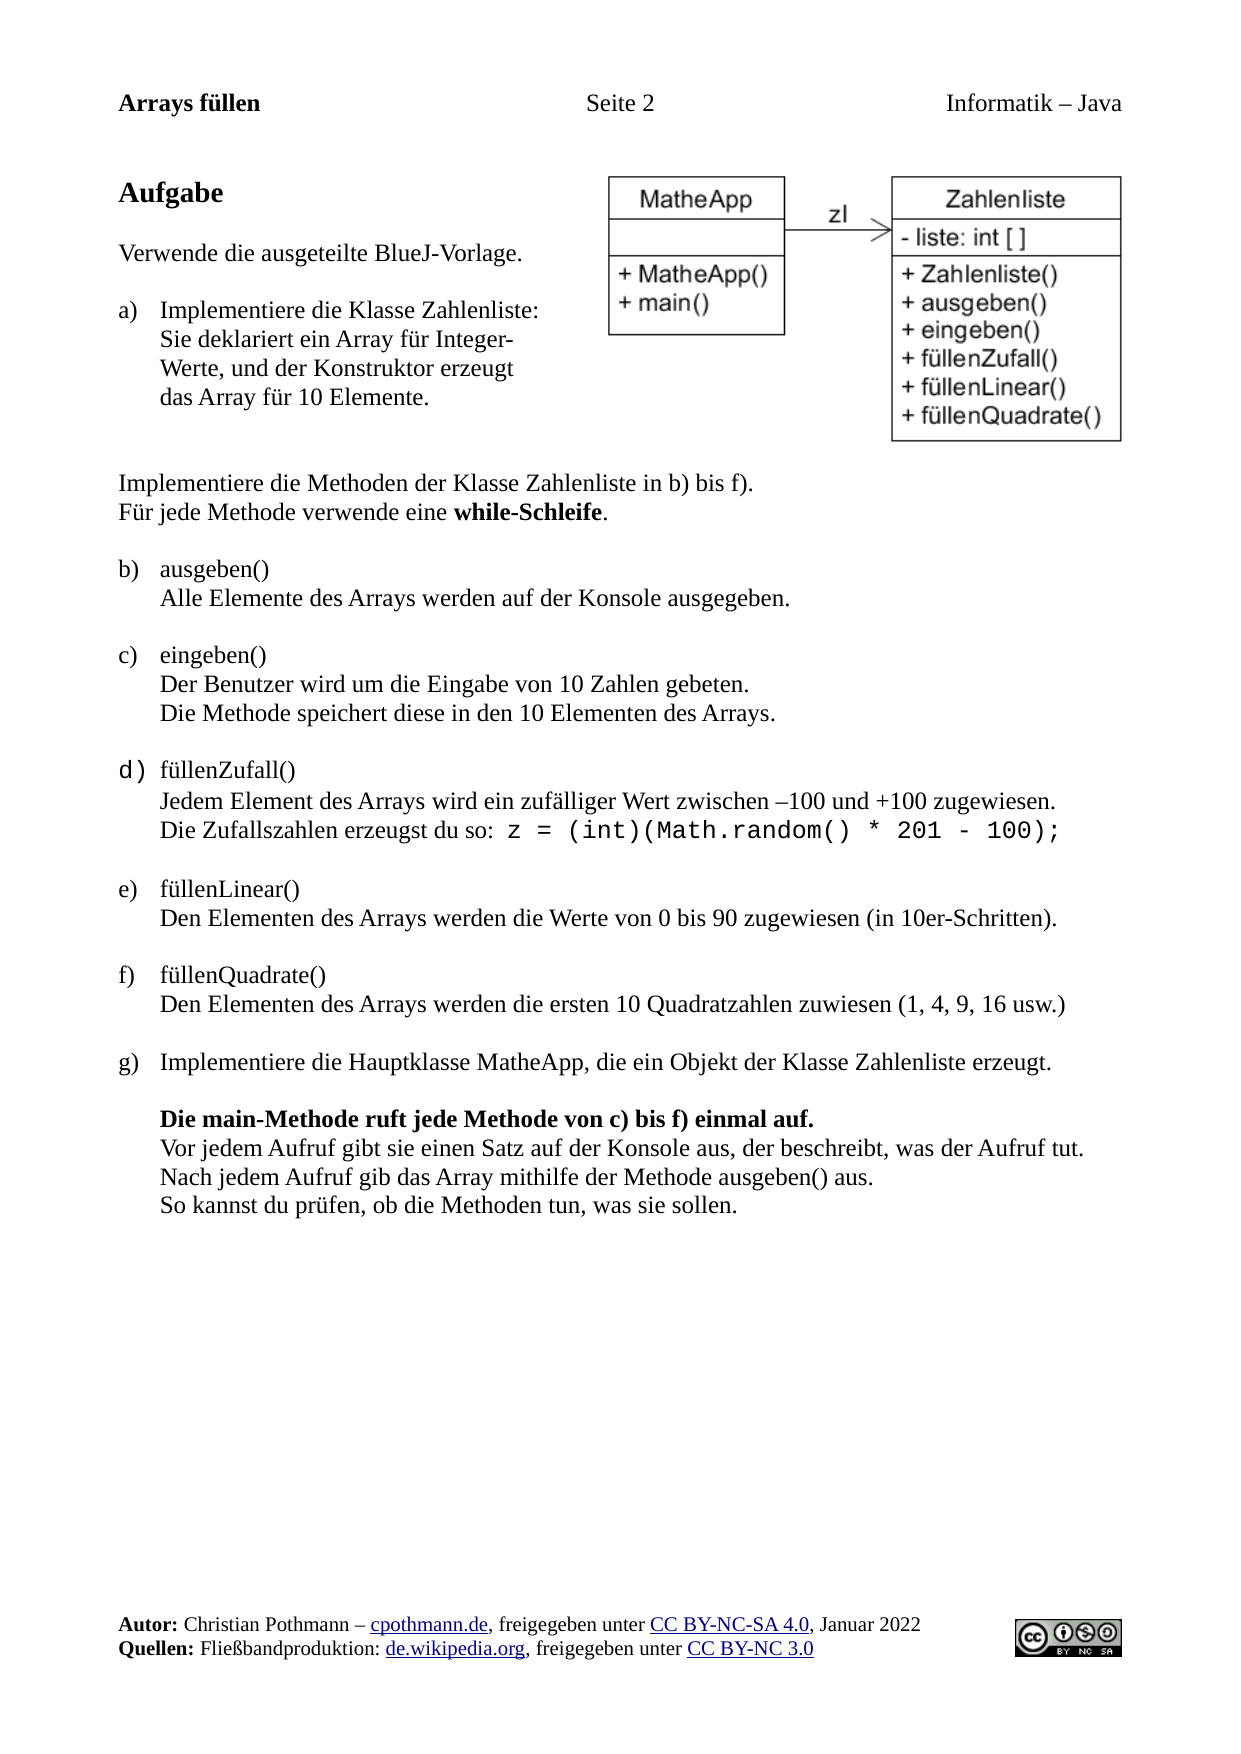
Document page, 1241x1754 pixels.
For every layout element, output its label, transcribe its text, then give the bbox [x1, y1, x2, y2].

text Autor: Christian Pothmann – cpothmann.de, freigegeben unter CC BY-NC-SA 4.0, Januar 2022 [118, 1612, 1122, 1636]
list eingeben() Der Benutzer wird um die Eingabe von 10 Zahlen gebeten. Die Methode speichert diese in den 10 Elementen des Arrays. [118, 640, 1122, 727]
text Verwende die ausgeteilte BlueJ-Vorlage. [118, 238, 607, 267]
list Sie deklariert ein Array für Integer-Werte, und der Konstruktor erzeugt das Array für 10 Elemente. [118, 324, 607, 410]
list Implementiere die Klasse Zahlenliste: [118, 295, 607, 324]
list ausgeben() Alle Elemente des Arrays werden auf der Konsole ausgegeben. [118, 554, 1122, 612]
list füllenZufall() Jedem Element des Arrays wird ein zufälliger Wert zwischen –100 und +100 zugewiesen. Die Zufallszahlen erzeugst du so: z = (int)(Math.random() * 201 - 100); [118, 755, 1122, 846]
list Implementiere die Hauptklasse MatheApp, die ein Objekt der Klasse Zahlenliste erzeugt. Die main-Methode ruft jede Methode von c) bis f) einmal auf. Vor jedem Aufruf gibt sie einen Satz auf der Konsole aus, der beschreibt, was der Aufruf tut. Nach jedem Aufruf gib das Array mithilfe der Methode ausgeben() aus. So kannst du prüfen, ob die Methoden tun, was sie sollen. [118, 1047, 1122, 1219]
text Quellen: Fließbandproduktion: de.wikipedia.org, freigegeben unter CC BY-NC 3.0 [118, 1636, 1122, 1660]
picture [607, 175, 1123, 443]
text Aufgabe [118, 176, 607, 209]
picture [1015, 1619, 1122, 1657]
text Implementiere die Methoden der Klasse Zahlenliste in b) bis f). [118, 468, 1122, 497]
text Für jede Methode verwende eine while-Schleife. [118, 497, 1122, 525]
list füllenQuadrate() Den Elementen des Arrays werden die ersten 10 Quadratzahlen zuwiesen (1, 4, 9, 16 usw.) [118, 960, 1122, 1018]
list füllenLinear() Den Elementen des Arrays werden die Werte von 0 bis 90 zugewiesen (in 10er-Schritten). [118, 874, 1122, 932]
